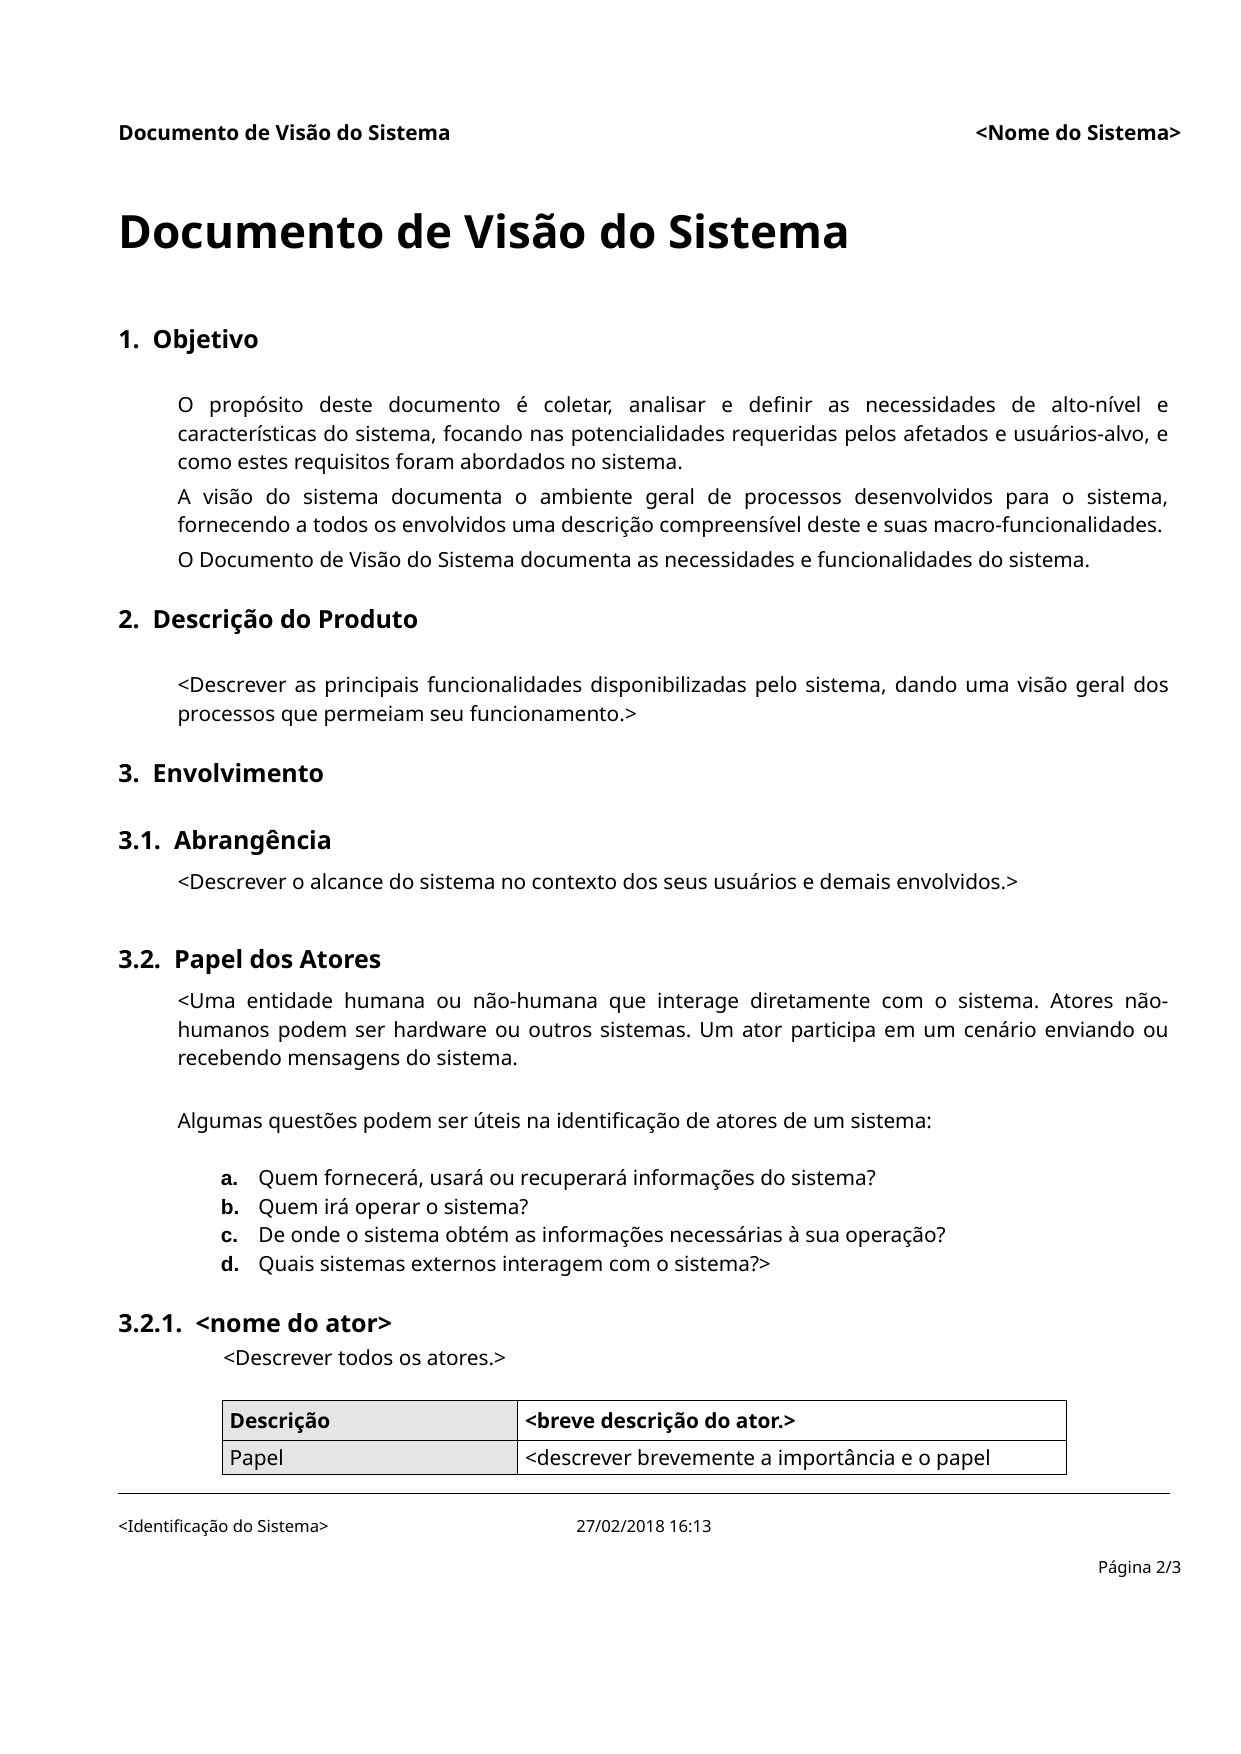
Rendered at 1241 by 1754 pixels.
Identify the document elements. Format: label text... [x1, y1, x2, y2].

list Quais sistemas externos interagem com o sistema?> [221, 1249, 1170, 1277]
text Documento de Visão do Sistema [118, 200, 1170, 262]
text <Uma entidade humana ou não-humana que interage diretamente com o sistema. Atores não-humanos podem ser hardware ou outros sistemas. Um ator participa em um cenário enviando ou recebendo mensagens do sistema. [177, 986, 1170, 1072]
list <nome do ator> [118, 1305, 1170, 1339]
list Descrição do Produto [118, 602, 1170, 636]
text <Descrever o alcance do sistema no contexto dos seus usuários e demais envolvidos.> [177, 867, 1170, 895]
table_header <breve descrição do ator.> [518, 1401, 1066, 1440]
list Objetivo [118, 321, 1170, 356]
table_cell <descrever brevemente a importância e o papel [518, 1441, 1066, 1474]
text O propósito deste documento é coletar, analisar e definir as necessidades de alto-nível e características do sistema, focando nas potencialidades requeridas pelos afetados e usuários-alvo, e como estes requisitos foram abordados no sistema. [177, 390, 1170, 476]
text <Descrever as principais funcionalidades disponibilizadas pelo sistema, dando uma visão geral dos processos que permeiam seu funcionamento.> [177, 671, 1170, 727]
list Quem irá operar o sistema? [221, 1192, 1170, 1220]
table_cell Papel [223, 1441, 517, 1474]
list Abrangência [118, 822, 1170, 857]
list Papel dos Atores [118, 942, 1170, 976]
list De onde o sistema obtém as informações necessárias à sua operação? [221, 1220, 1170, 1249]
list Quem fornecerá, usará ou recuperará informações do sistema? [221, 1163, 1170, 1192]
text <Descrever todos os atores.> [222, 1343, 1170, 1372]
table_header Descrição [223, 1401, 517, 1440]
list Envolvimento [118, 756, 1170, 790]
text O Documento de Visão do Sistema documenta as necessidades e funcionalidades do sistema. [177, 545, 1170, 573]
text Algumas questões podem ser úteis na identificação de atores de um sistema: [177, 1106, 1170, 1135]
text A visão do sistema documenta o ambiente geral de processos desenvolvidos para o sistema, fornecendo a todos os envolvidos uma descrição compreensível deste e suas macro-funcionalidades. [177, 482, 1170, 539]
